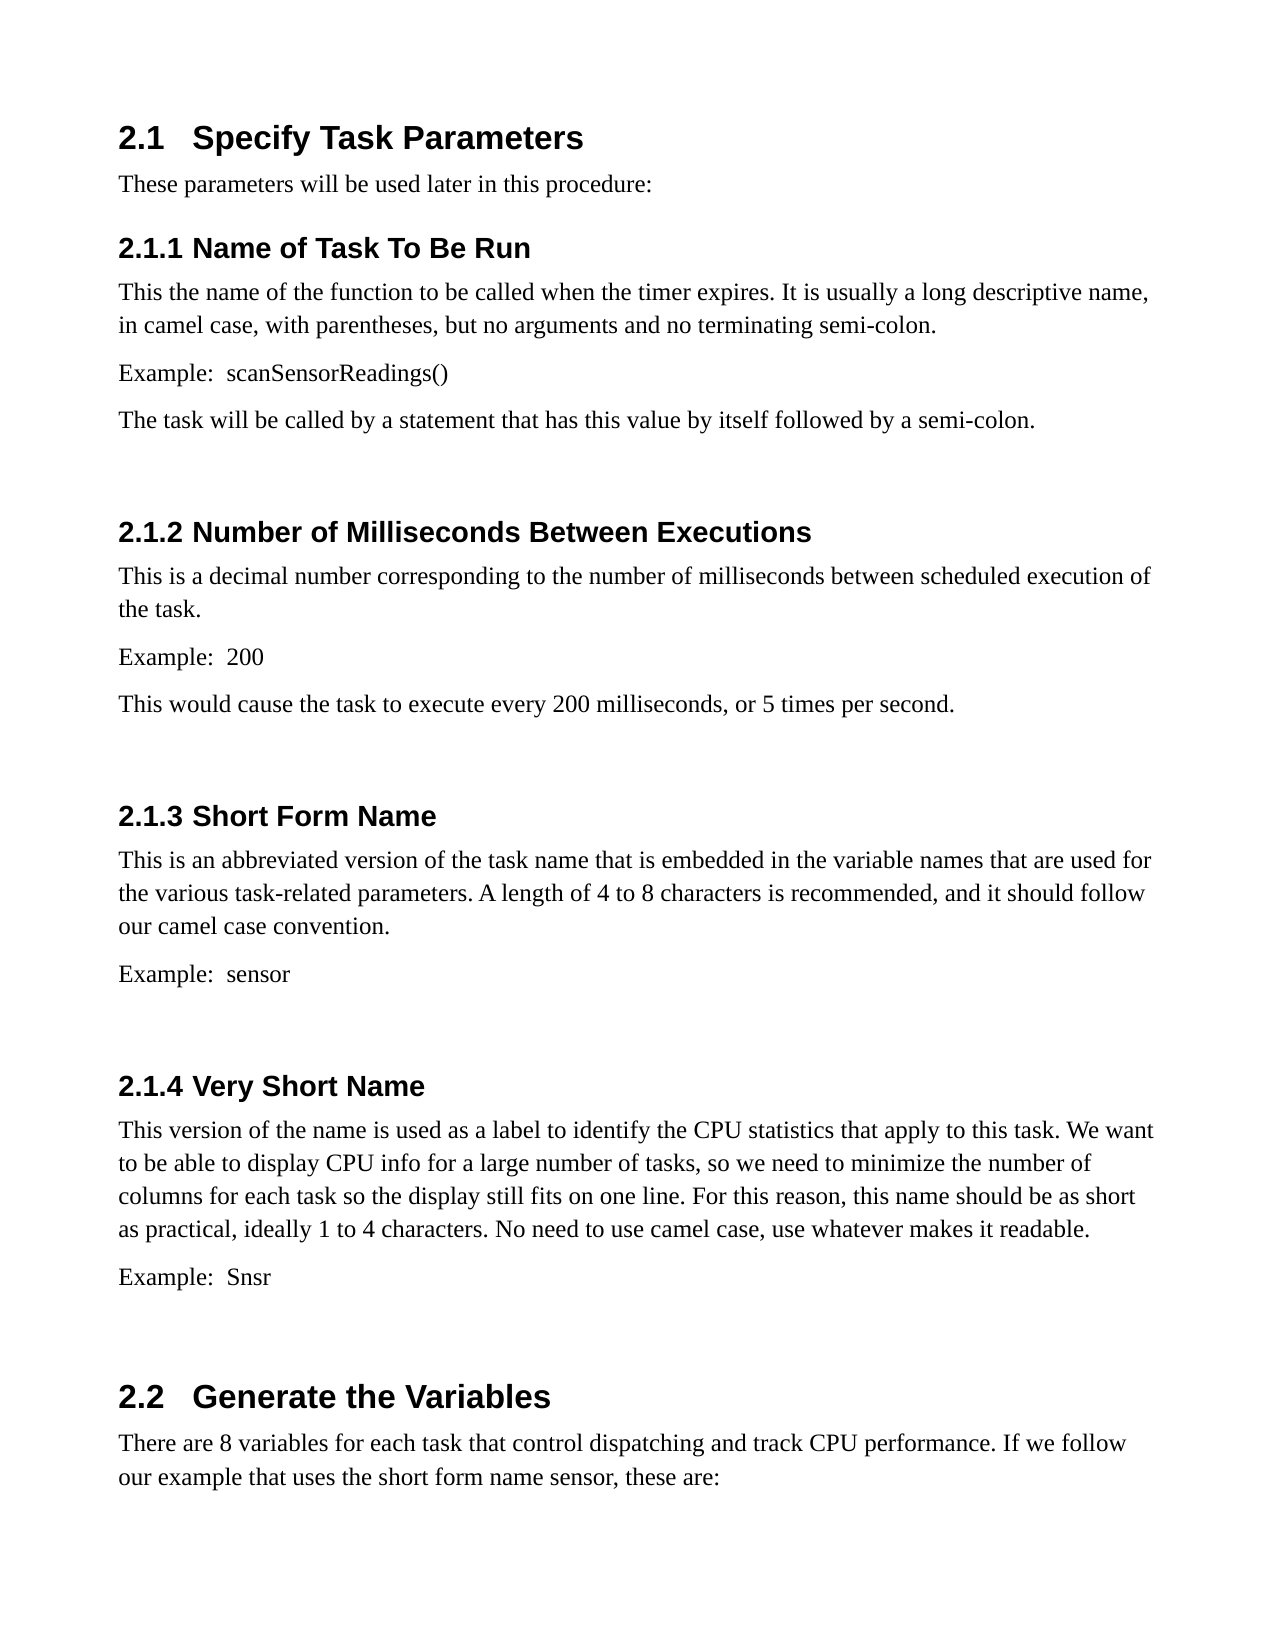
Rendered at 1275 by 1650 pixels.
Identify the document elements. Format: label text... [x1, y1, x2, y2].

subtitle Very Short Name [118, 1069, 1157, 1102]
text Example: scanSensorReadings() [118, 358, 1157, 387]
text This version of the name is used as a label to identify the CPU statistics that apply to this task. We want to be able to display CPU info for a large number of tasks, so we need to minimize the number of columns for each task so the display still fits on one line. For this reason, this name should be as short as practical, ideally 1 to 4 characters. No need to use camel case, use whatever makes it readable. [118, 1115, 1157, 1243]
subtitle Name of Task To Be Run [118, 231, 1157, 265]
subtitle Generate the Variables [118, 1378, 1157, 1416]
text Example: sensor [118, 959, 1157, 988]
subtitle Short Form Name [118, 799, 1157, 833]
subtitle Specify Task Parameters [118, 118, 1157, 157]
text Example: Snsr [118, 1262, 1157, 1290]
text This would cause the task to execute every 200 milliseconds, or 5 times per second. [118, 689, 1157, 718]
text Example: 200 [118, 642, 1157, 671]
text These parameters will be used later in this procedure: [118, 169, 1157, 198]
text This is an abbreviated version of the task name that is embedded in the variable names that are used for the various task-related parameters. A length of 4 to 8 characters is recommended, and it should follow our camel case convention. [118, 845, 1157, 940]
text This the name of the function to be called when the timer expires. It is usually a long descriptive name, in camel case, with parentheses, but no arguments and no terminating semi-colon. [118, 277, 1157, 339]
text There are 8 variables for each task that control dispatching and track CPU performance. If we follow our example that uses the short form name sensor, these are: [118, 1428, 1157, 1490]
subtitle Number of Milliseconds Between Executions [118, 515, 1157, 549]
text This is a decimal number corresponding to the number of milliseconds between scheduled execution of the task. [118, 561, 1157, 623]
text The task will be called by a statement that has this value by itself followed by a semi-colon. [118, 406, 1157, 434]
